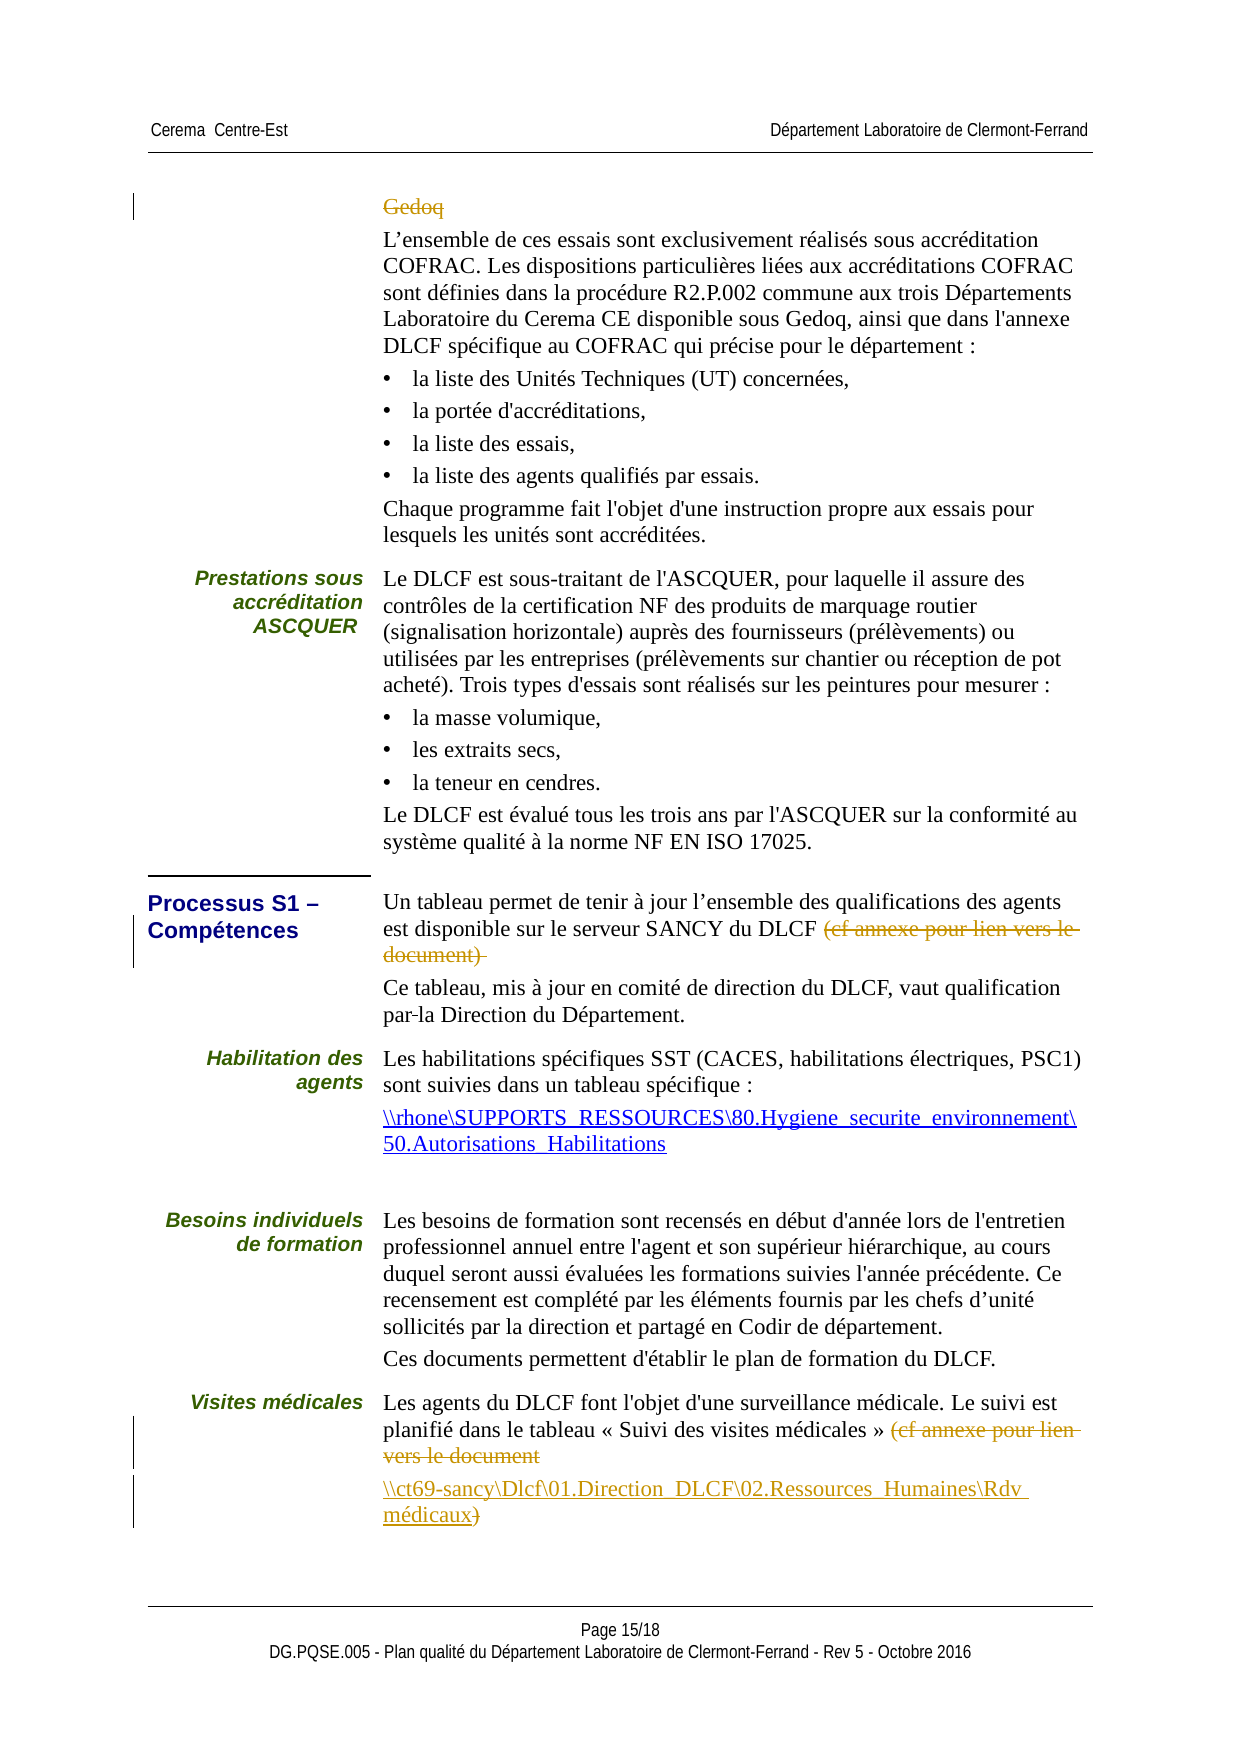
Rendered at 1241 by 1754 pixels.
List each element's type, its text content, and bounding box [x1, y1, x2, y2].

table_header Un tableau permet de tenir à jour l’ensemble des qualifications des agents est disponible sur le serveur SANCY du DLCF Ce tableau, mis à jour en comité de direction du DLCF, vaut qualification par la Direction du Département. [371, 875, 1093, 1033]
table_header Le DLCF est accrédité par le « COFRAC – Essais » pour deux programmes : ex domaine 23 : Essais sur les roches et granulats, ex domaine 3 : Essais sur béton hydraulique et ses constituants. Les essais concernés sont définis dans la portée d'accréditation qui est spécifiée dans l'annexe du DLCF spécifique au COFRAC L’ensemble de ces essais sont exclusivement réalisés sous accréditation COFRAC. Les dispositions particulières liées aux accréditations COFRAC sont définies dans la procédure R2.P.002 commune aux trois Départements Laboratoire du Cerema CE disponible sous Gedoq, ainsi que dans l'annexe DLCF spécifique au COFRAC qui précise pour le département : la liste des Unités Techniques (UT) concernées, la portée d'accréditations, la liste des essais, la liste des agents qualifiés par essais. Chaque programme fait l'objet d'une instruction propre aux essais pour lesquels les unités sont accréditées. [371, 181, 1093, 553]
table_header Les besoins de formation sont recensés en début d'année lors de l'entretien professionnel annuel entre l'agent et son supérieur hiérarchique, au cours duquel seront aussi évaluées les formations suivies l'année précédente. Ce recensement est complété par les éléments fournis par les chefs d’unité sollicités par la direction et partagé en Codir de département. Ces documents permettent d'établir le plan de formation du DLCF. [371, 1195, 1093, 1377]
table_header Prestations sous accréditation ASCQUER [148, 553, 371, 860]
table_header Processus S1 – Compétences [148, 877, 371, 1033]
table_header Le DLCF est sous-traitant de l'ASCQUER, pour laquelle il assure des contrôles de la certification NF des produits de marquage routier (signalisation horizontale) auprès des fournisseurs (prélèvements) ou utilisées par les entreprises (prélèvements sur chantier ou réception de pot acheté). Trois types d'essais sont réalisés sur les peintures pour mesurer : la masse volumique, les extraits secs, la teneur en cendres. Le DLCF est évalué tous les trois ans par l'ASCQUER sur la conformité au système qualité à la norme NF EN ISO 17025. [371, 553, 1093, 860]
table_header Besoins individuels de formation [148, 1195, 371, 1377]
table_cell Visites médicales [148, 1378, 371, 1534]
table_header Habilitation des agents [148, 1033, 371, 1195]
table_header Les habilitations spécifiques SST (CACES, habilitations électriques, PSC1) sont suivies dans un tableau spécifique : \\rhone\SUPPORTS_RESSOURCES\80.Hygiene_securite_environnement\50.Autorisations_Habilitations [371, 1033, 1093, 1195]
table_cell Les agents du DLCF font l'objet d'une surveillance médicale. Le suivi est planifié dans le tableau « Suivi des visites médicales » \\ct69-sancy\Dlcf\01.Direction_DLCF\02.Ressources_Humaines\Rdv médicaux [371, 1378, 1093, 1534]
table_header [148, 181, 371, 553]
